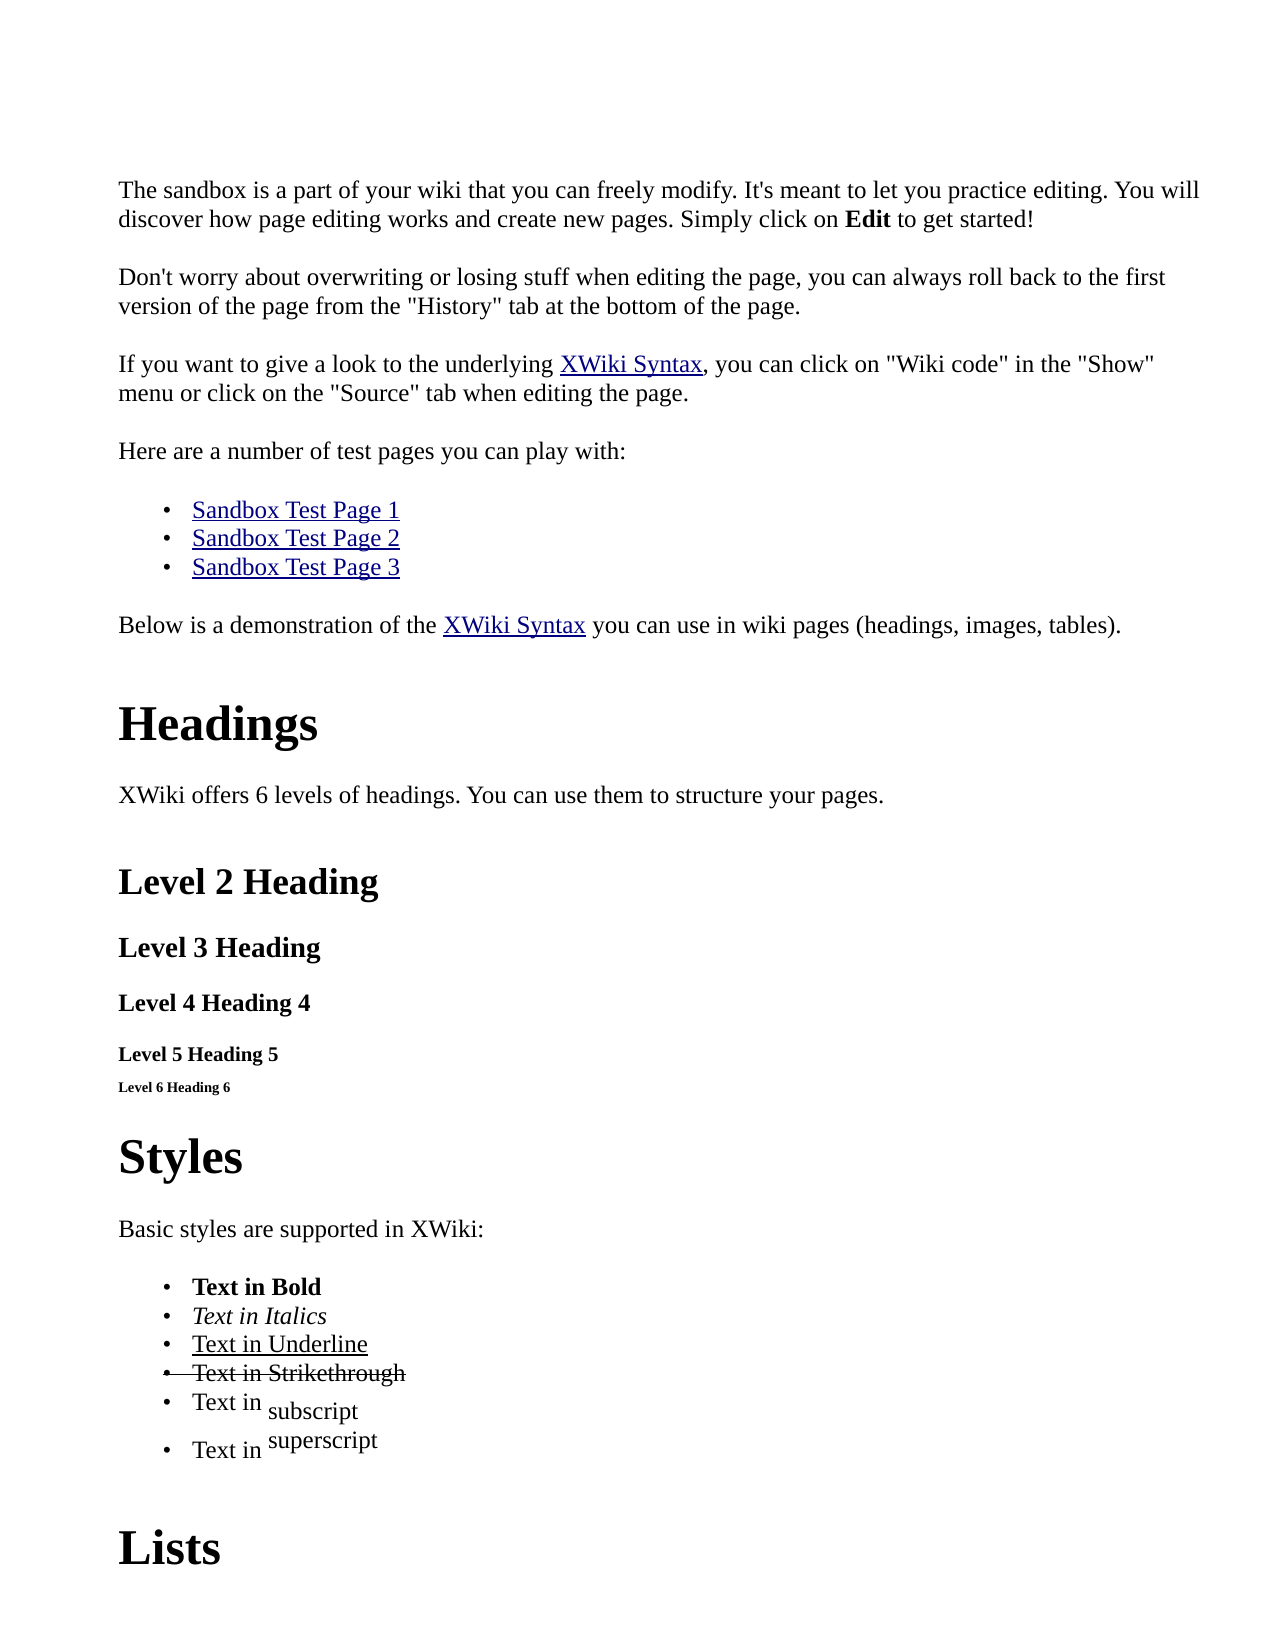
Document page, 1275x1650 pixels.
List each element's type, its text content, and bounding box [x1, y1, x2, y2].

subtitle Lists [118, 1518, 1216, 1575]
subtitle Level 5 Heading 5 [118, 1042, 1216, 1066]
subtitle Level 4 Heading 4 [118, 988, 1216, 1017]
subtitle Level 6 Heading 6 [118, 1079, 1216, 1096]
subtitle Headings [118, 694, 1216, 751]
list Text in superscript [162, 1425, 1216, 1463]
text Don't worry about overwriting or losing stuff when editing the page, you can always roll back to the first version of the page from the "History" tab at the bottom of the page. [118, 262, 1216, 320]
list Text in Italics [162, 1301, 1216, 1329]
text Here are a number of test pages you can play with: [118, 436, 1216, 465]
list Text in Underline [162, 1329, 1216, 1358]
list Text in Strikethrough [162, 1358, 1216, 1387]
list Text in subscript [162, 1387, 1216, 1425]
text XWiki offers 6 levels of headings. You can use them to structure your pages. [118, 781, 1216, 809]
subtitle Level 3 Heading [118, 930, 1216, 963]
subtitle Level 2 Heading [118, 860, 1216, 903]
text Basic styles are supported in XWiki: [118, 1214, 1216, 1242]
list Sandbox Test Page 2 [162, 523, 1216, 552]
text If you want to give a look to the underlying XWiki Syntax, you can click on "Wiki code" in the "Show" menu or click on the "Source" tab when editing the page. [118, 349, 1216, 407]
text The sandbox is a part of your wiki that you can freely modify. It's meant to let you practice editing. You will discover how page editing works and create new pages. Simply click on Edit to get started! [118, 176, 1216, 233]
list Sandbox Test Page 3 [162, 552, 1216, 581]
text Below is a demonstration of the XWiki Syntax you can use in wiki pages (headings, images, tables). [118, 610, 1216, 639]
subtitle Styles [118, 1127, 1216, 1184]
list Text in Bold [162, 1272, 1216, 1301]
list Sandbox Test Page 1 [162, 495, 1216, 523]
